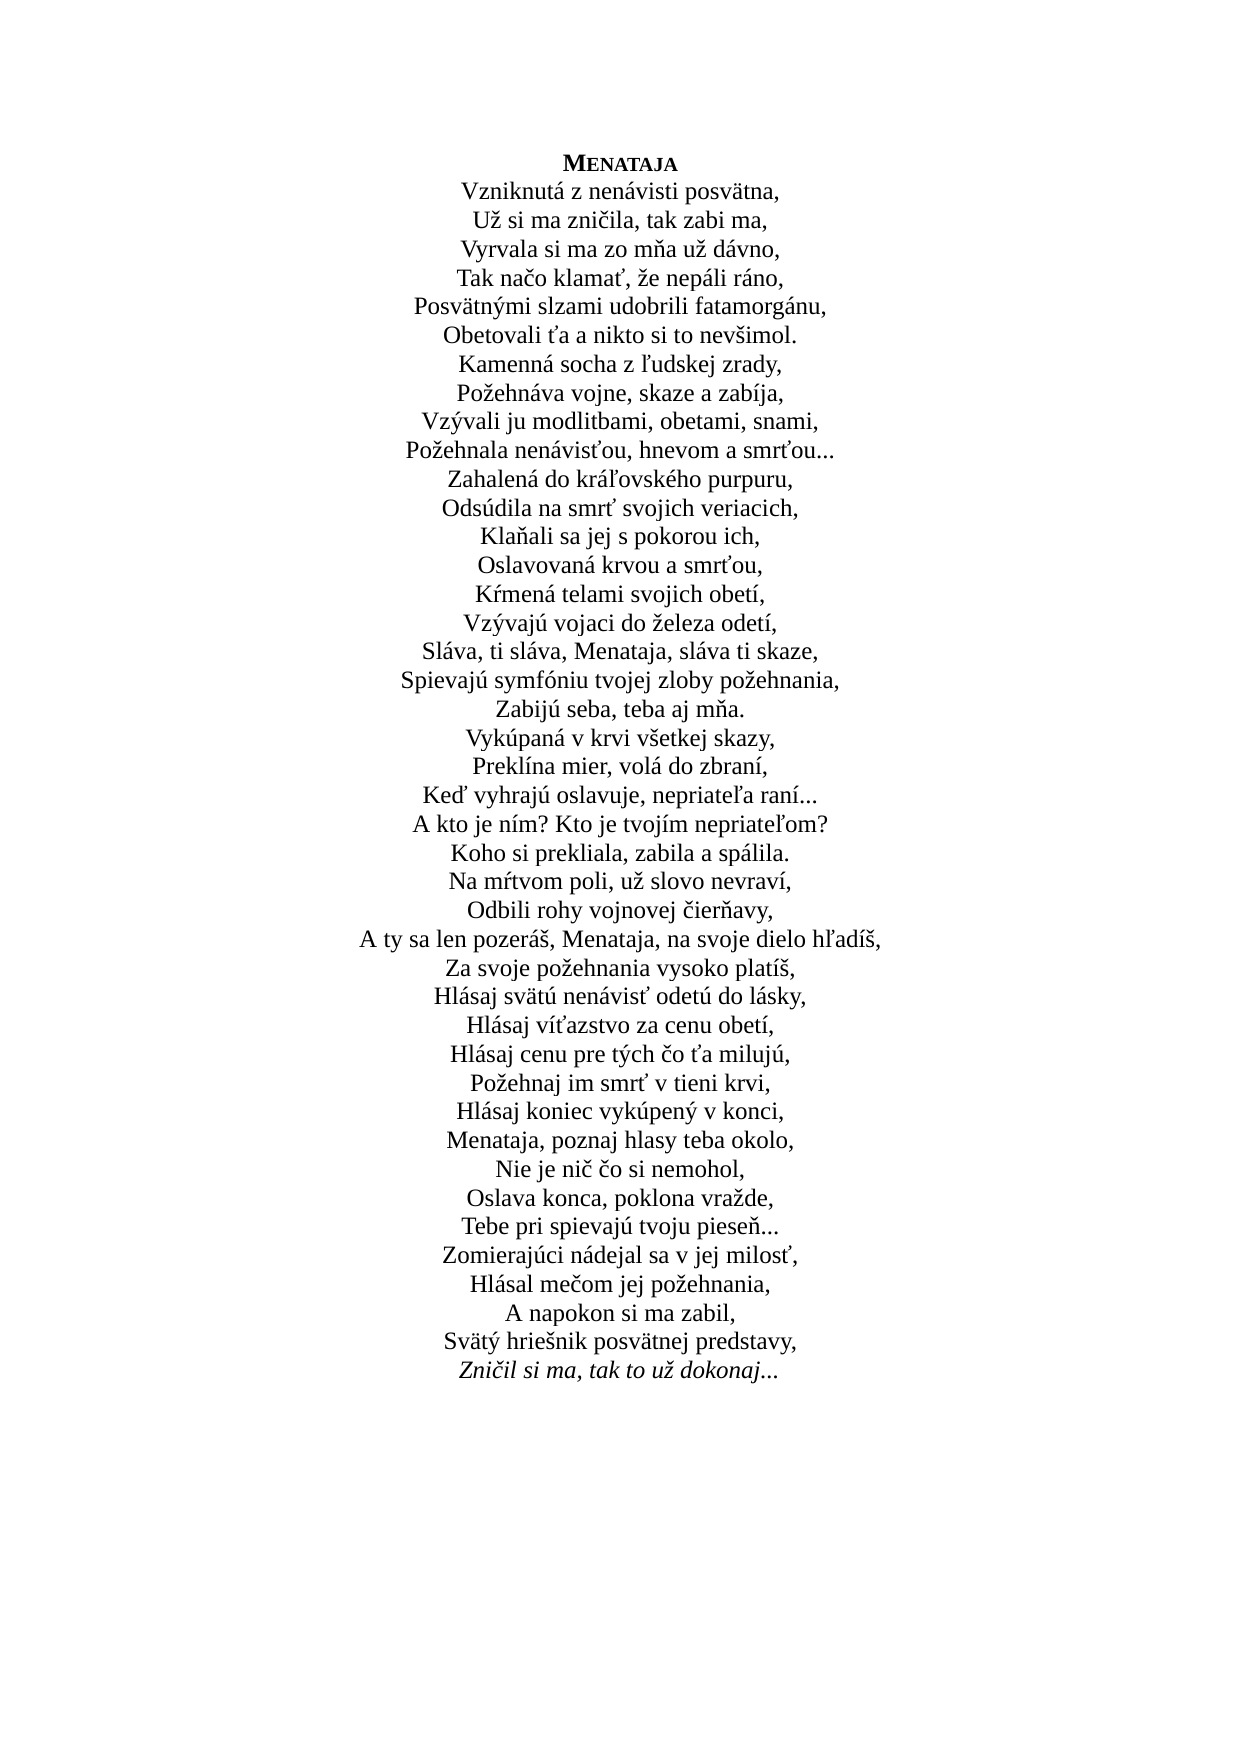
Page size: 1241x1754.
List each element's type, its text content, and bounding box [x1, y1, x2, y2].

text Hlásaj víťazstvo za cenu obetí, [148, 1010, 1093, 1039]
text Požehnáva vojne, skaze a zabíja, [148, 378, 1093, 406]
text Odsúdila na smrť svojich veriacich, [148, 493, 1093, 521]
text Oslava konca, poklona vražde, [148, 1183, 1093, 1211]
text Sláva, ti sláva, Menataja, sláva ti skaze, [148, 636, 1093, 665]
text Vzývali ju modlitbami, obetami, snami, [148, 406, 1093, 435]
text A ty sa len pozeráš, Menataja, na svoje dielo hľadíš, [148, 924, 1093, 953]
text Zabijú seba, teba aj mňa. [148, 694, 1093, 723]
text Na mŕtvom poli, už slovo nevraví, [148, 866, 1093, 895]
text A kto je ním? Kto je tvojím nepriateľom? [148, 809, 1093, 838]
text Obetovali ťa a nikto si to nevšimol. [148, 320, 1093, 349]
text Odbili rohy vojnovej čierňavy, [148, 895, 1093, 924]
text Menataja, poznaj hlasy teba okolo, [148, 1125, 1093, 1154]
text Hlásaj svätú nenávisť odetú do lásky, [148, 981, 1093, 1010]
text Zomierajúci nádejal sa v jej milosť, [148, 1240, 1093, 1269]
text Posvätnými slzami udobrili fatamorgánu, [148, 291, 1093, 320]
text A napokon si ma zabil, [148, 1298, 1093, 1326]
text Preklína mier, volá do zbraní, [148, 751, 1093, 780]
text Hlásal mečom jej požehnania, [148, 1269, 1093, 1298]
text Vyrvala si ma zo mňa už dávno, [148, 234, 1093, 263]
text Požehnala nenávisťou, hnevom a smrťou... [148, 435, 1093, 464]
text Koho si prekliala, zabila a spálila. [148, 838, 1093, 866]
text Oslavovaná krvou a smrťou, [148, 550, 1093, 579]
text Už si ma zničila, tak zabi ma, [148, 205, 1093, 234]
text Vzniknutá z nenávisti posvätna, [148, 176, 1093, 205]
text Tebe pri spievajú tvoju pieseň... [148, 1211, 1093, 1240]
text Hlásaj koniec vykúpený v konci, [148, 1096, 1093, 1125]
text Kamenná socha z ľudskej zrady, [148, 349, 1093, 378]
text Svätý hriešnik posvätnej predstavy, [148, 1326, 1093, 1355]
text Keď vyhrajú oslavuje, nepriateľa raní... [148, 780, 1093, 809]
text Vykúpaná v krvi všetkej skazy, [148, 723, 1093, 751]
text Požehnaj im smrť v tieni krvi, [148, 1068, 1093, 1096]
text Zničil si ma, tak to už dokonaj... [148, 1355, 1093, 1384]
text Menataja [148, 148, 1093, 176]
text Nie je nič čo si nemohol, [148, 1154, 1093, 1183]
text Vzývajú vojaci do železa odetí, [148, 608, 1093, 636]
text Tak načo klamať, že nepáli ráno, [148, 263, 1093, 291]
text Hlásaj cenu pre tých čo ťa milujú, [148, 1039, 1093, 1068]
text Kŕmená telami svojich obetí, [148, 579, 1093, 608]
text Zahalená do kráľovského purpuru, [148, 464, 1093, 493]
text Spievajú symfóniu tvojej zloby požehnania, [148, 665, 1093, 694]
text Za svoje požehnania vysoko platíš, [148, 953, 1093, 981]
text Klaňali sa jej s pokorou ich, [148, 521, 1093, 550]
